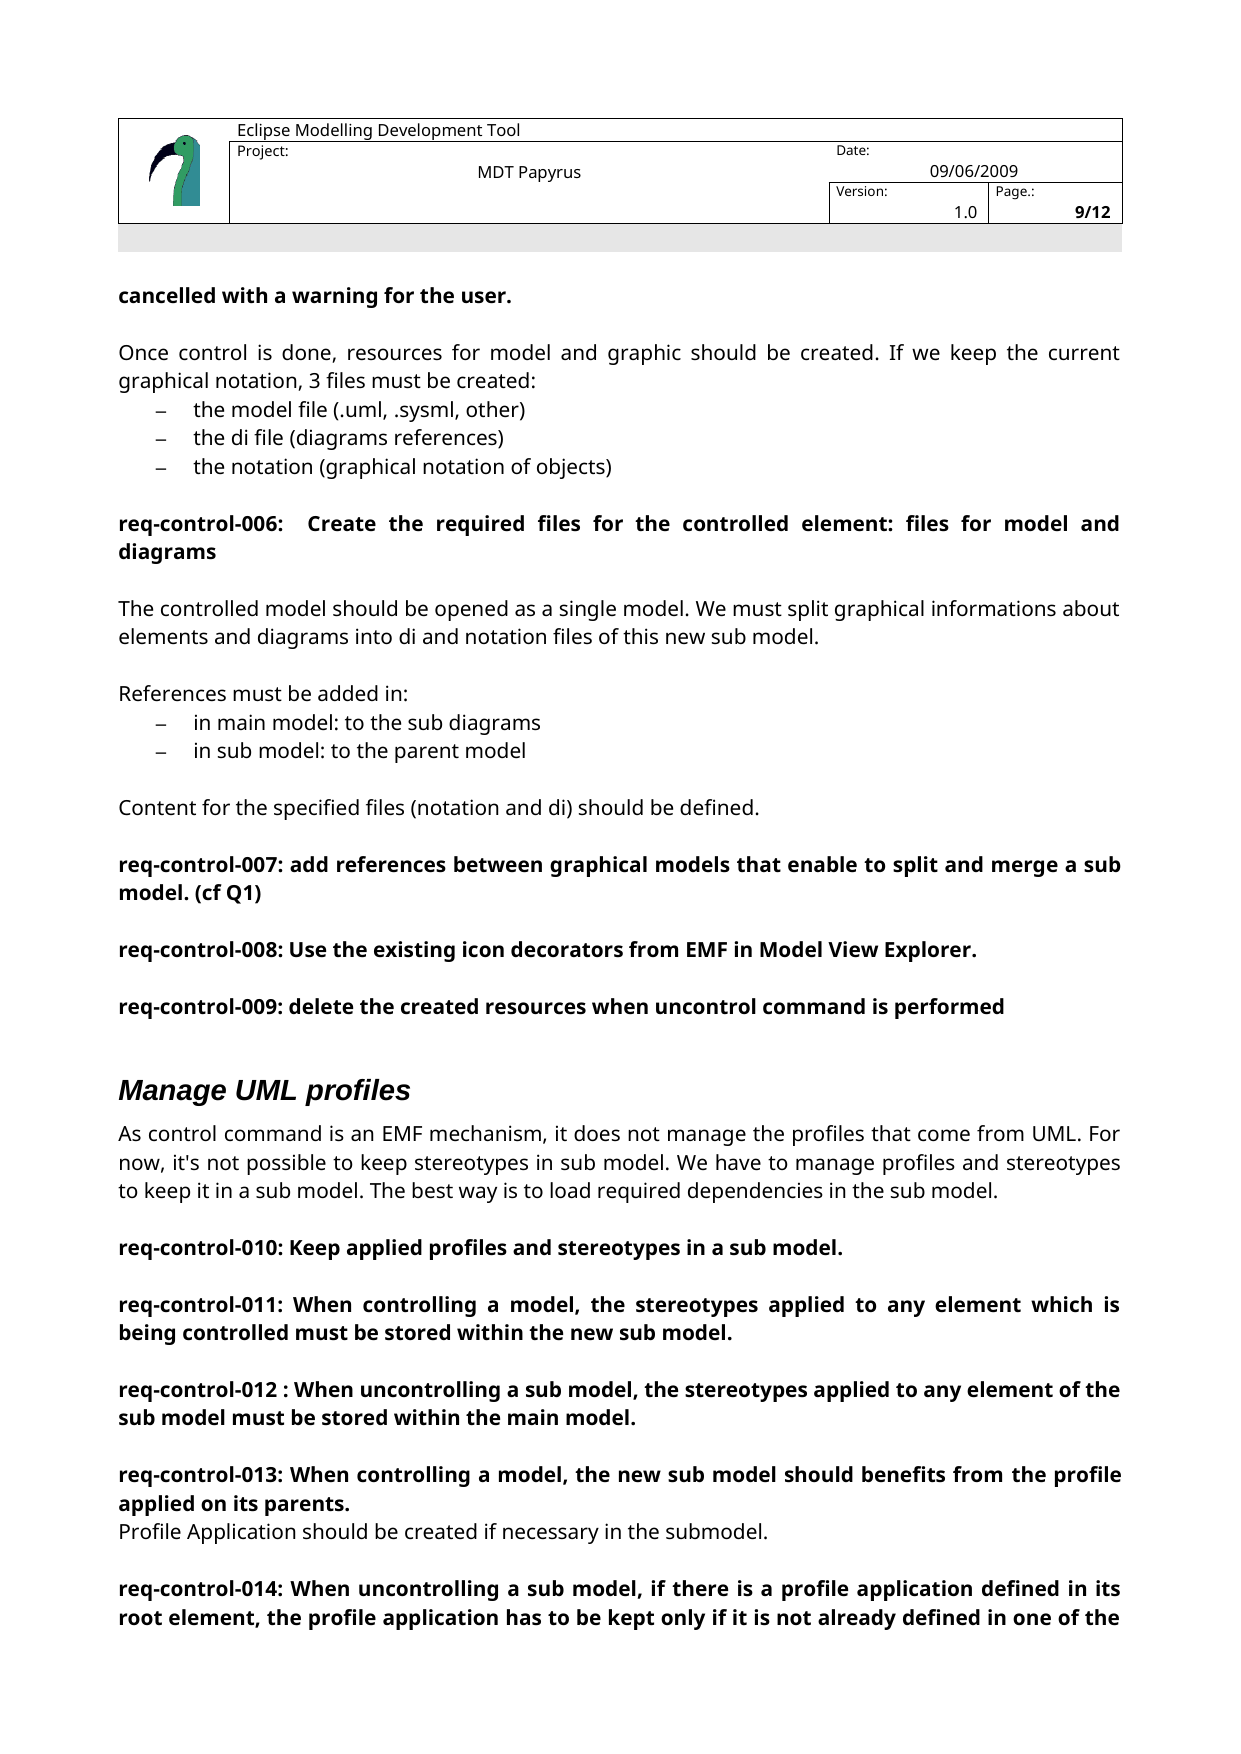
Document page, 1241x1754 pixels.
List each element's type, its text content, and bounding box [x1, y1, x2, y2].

list the notation (graphical notation of objects) [156, 452, 1122, 480]
text req-control-012 : When uncontrolling a sub model, the stereotypes applied to any element of the sub model must be stored within the main model. [118, 1375, 1122, 1432]
text req-control-013: When controlling a model, the new sub model should benefits from the profile applied on its parents. [118, 1460, 1122, 1517]
text req-control-014: When uncontrolling a sub model, if there is a profile application defined in its root element, the profile application has to be kept only if it is not already defined in one of the [118, 1574, 1122, 1631]
text req-control-007: add references between graphical models that enable to split and merge a sub model. (cf Q1) [118, 850, 1122, 907]
text The controlled model should be opened as a single model. We must split graphical informations about elements and diagrams into di and notation files of this new sub model. [118, 594, 1122, 651]
subtitle Manage UML profiles [118, 1074, 1122, 1107]
list in main model: to the sub diagrams [156, 708, 1122, 736]
list in sub model: to the parent model [156, 736, 1122, 765]
text req-control-011: When controlling a model, the stereotypes applied to any element which is being controlled must be stored within the new sub model. [118, 1290, 1122, 1347]
list the model file (.uml, .sysml, other) [156, 395, 1122, 423]
text cancelled with a warning for the user. [118, 281, 1122, 310]
text References must be added in: [118, 679, 1122, 708]
text As control command is an EMF mechanism, it does not manage the profiles that come from UML. For now, it's not possible to keep stereotypes in sub model. We have to manage profiles and stereotypes to keep it in a sub model. The best way is to load required dependencies in the sub model. [118, 1119, 1122, 1204]
text Profile Application should be created if necessary in the submodel. [118, 1517, 1122, 1546]
picture [147, 133, 201, 209]
text req-control-008: Use the existing icon decorators from EMF in Model View Explorer. [118, 935, 1122, 964]
text Content for the specified files (notation and di) should be defined. [118, 793, 1122, 822]
list the di file (diagrams references) [156, 423, 1122, 452]
text req-control-010: Keep applied profiles and stereotypes in a sub model. [118, 1233, 1122, 1261]
text Once control is done, resources for model and graphic should be created. If we keep the current graphical notation, 3 files must be created: [118, 338, 1122, 395]
text req-control-006: Create the required files for the controlled element: files for model and diagrams [118, 509, 1122, 566]
text req-control-009: delete the created resources when uncontrol command is performed [118, 992, 1122, 1021]
